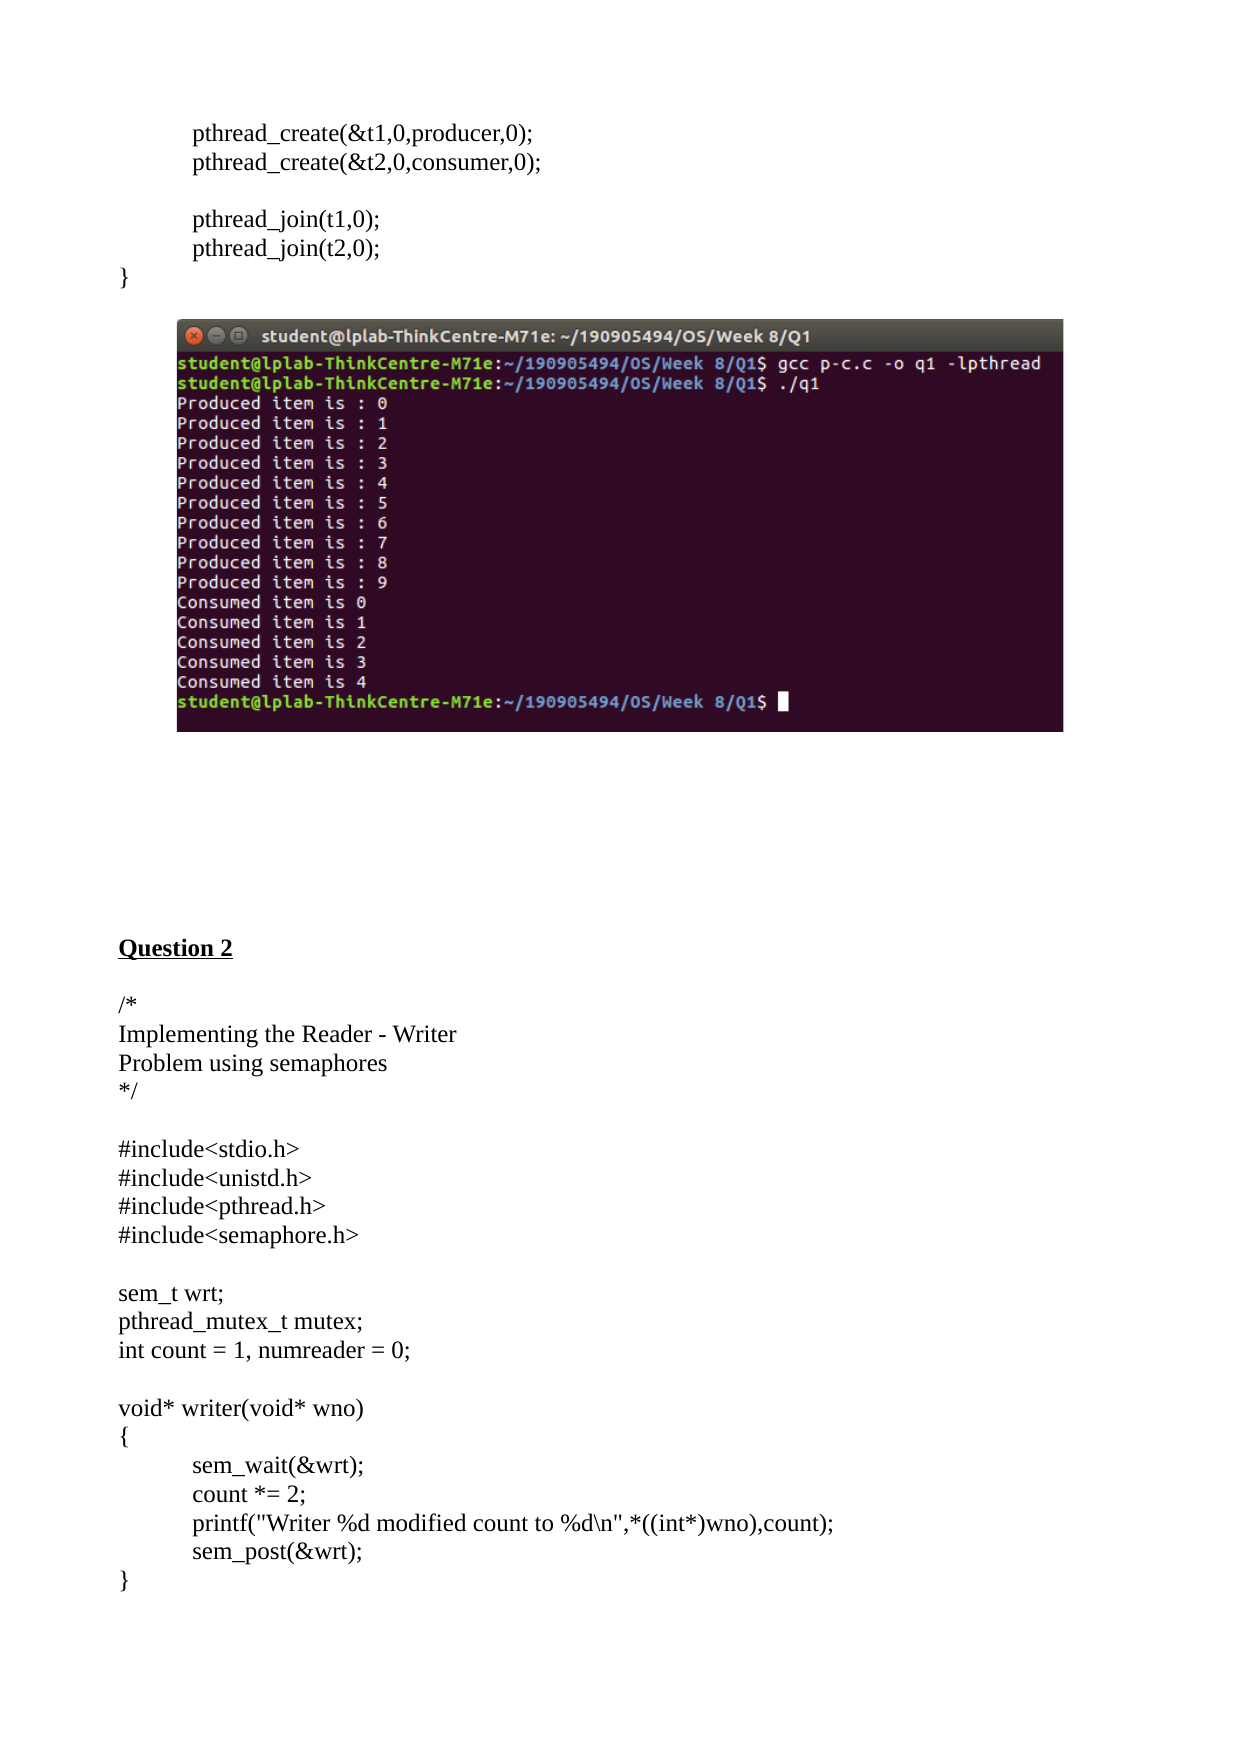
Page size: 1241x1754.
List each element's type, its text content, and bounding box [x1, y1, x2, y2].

text pthread_join(t1,0); [118, 204, 1122, 233]
text count *= 2; [118, 1479, 1122, 1508]
text } [118, 1565, 1122, 1594]
text Problem using semaphores [118, 1048, 1122, 1076]
text { [118, 1421, 1122, 1450]
text #include<pthread.h> [118, 1191, 1122, 1220]
text Implementing the Reader - Writer [118, 1019, 1122, 1048]
text sem_post(&wrt); [118, 1536, 1122, 1565]
text pthread_create(&t1,0,producer,0); [118, 118, 1122, 147]
text int count = 1, numreader = 0; [118, 1335, 1122, 1364]
text #include<semaphore.h> [118, 1220, 1122, 1249]
text printf("Writer %d modified count to %d\n",*((int*)wno),count); [118, 1508, 1122, 1536]
text sem_t wrt; [118, 1278, 1122, 1306]
text #include<unistd.h> [118, 1163, 1122, 1191]
text } [118, 262, 1122, 291]
text */ [118, 1076, 1122, 1105]
text #include<stdio.h> [118, 1134, 1122, 1163]
text sem_wait(&wrt); [118, 1450, 1122, 1479]
text void* writer(void* wno) [118, 1393, 1122, 1421]
text pthread_mutex_t mutex; [118, 1306, 1122, 1335]
text Question 2 [118, 933, 1122, 961]
picture [176, 319, 1064, 732]
text pthread_join(t2,0); [118, 233, 1122, 262]
text /* [118, 990, 1122, 1019]
text pthread_create(&t2,0,consumer,0); [118, 147, 1122, 176]
